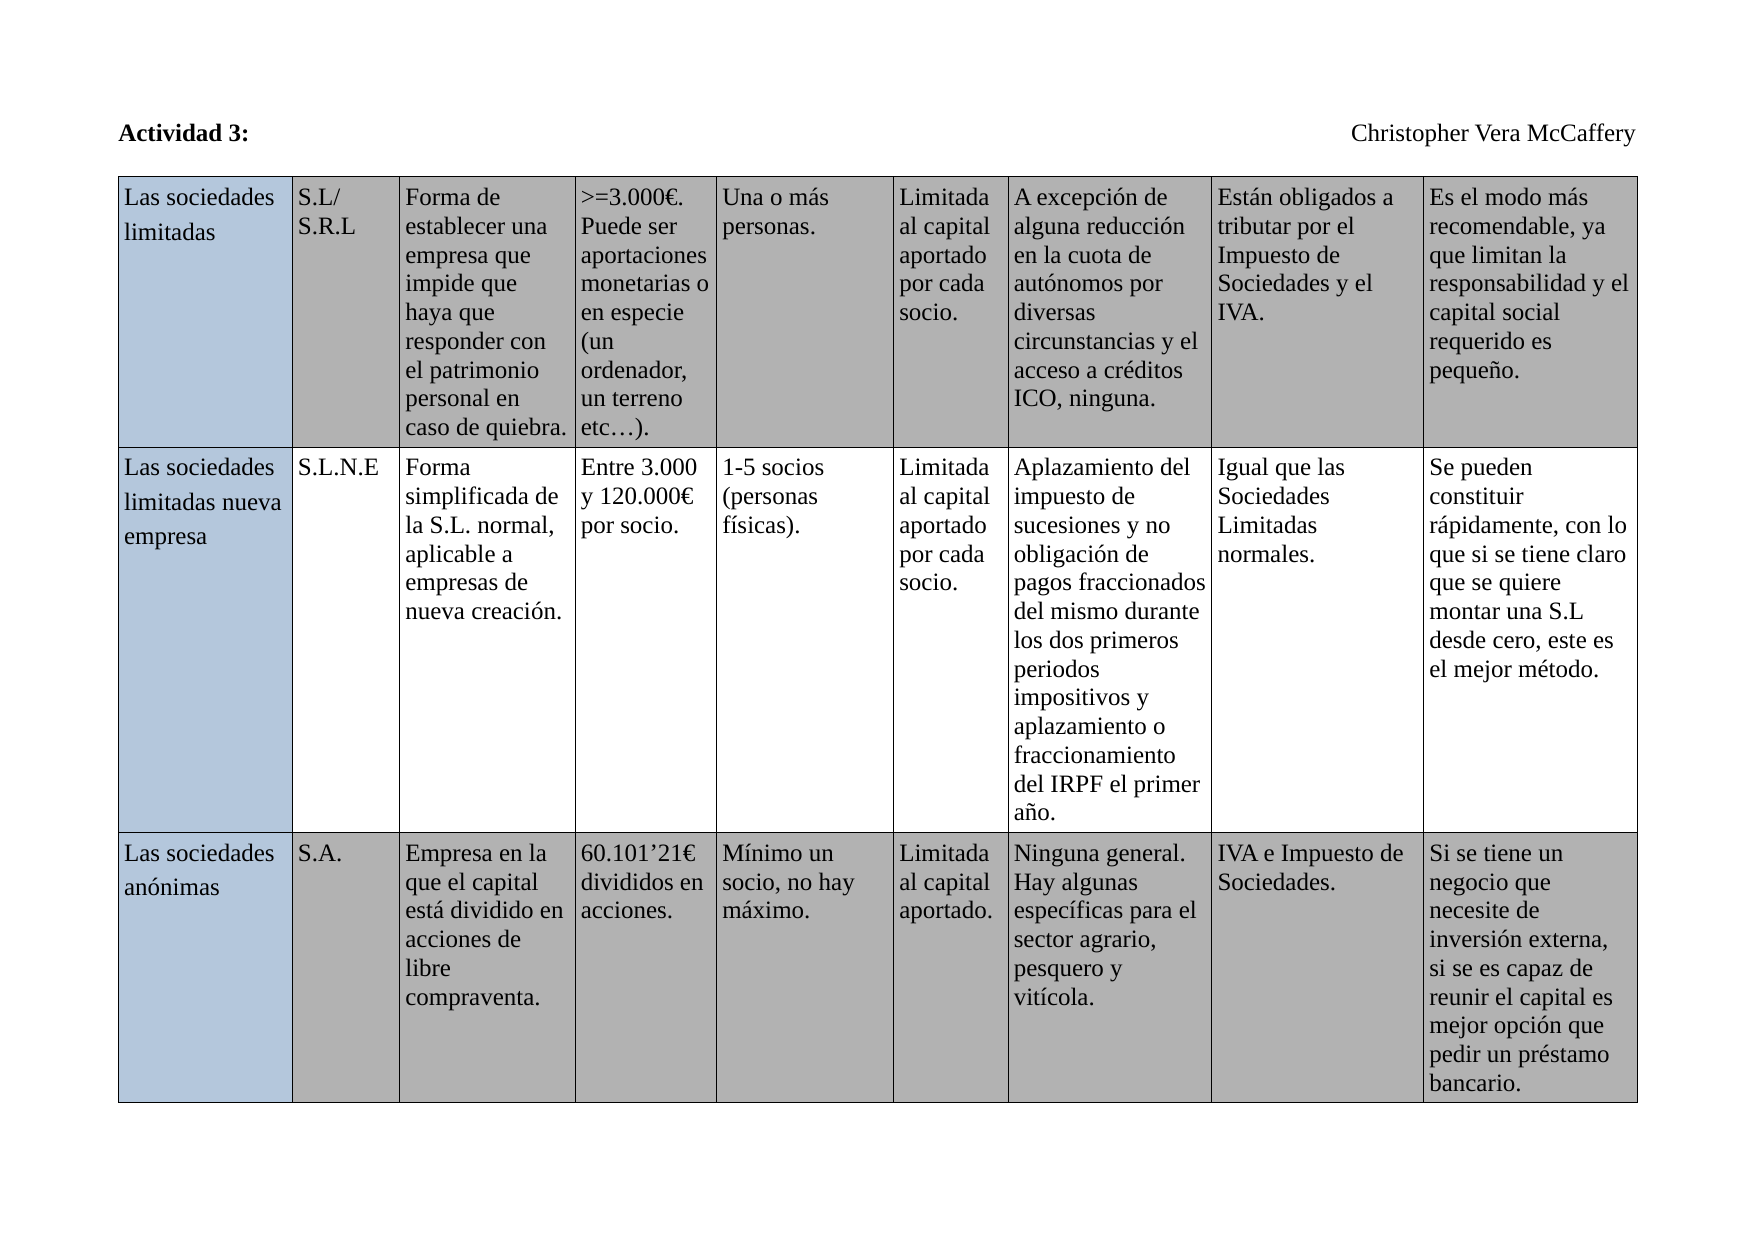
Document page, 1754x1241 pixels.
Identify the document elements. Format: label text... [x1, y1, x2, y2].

table_cell Si se tiene un negocio que necesite de inversión externa, si se es capaz de reunir el capital es mejor opción que pedir un préstamo bancario. [1424, 833, 1637, 1102]
table_cell Empresa en la que el capital está dividido en acciones de libre compraventa. [400, 833, 575, 1102]
table_cell Limitada al capital aportado. [894, 833, 1008, 1102]
table_cell Las sociedades limitadas nueva empresa [119, 448, 292, 832]
table_cell Forma de establecer una empresa que impide que haya que responder con el patrimonio personal en caso de quiebra. [400, 177, 575, 447]
table_cell S.A. [293, 833, 399, 1102]
table_cell Entre 3.000 y 120.000€ por socio. [576, 448, 716, 832]
table_cell Se pueden constituir rápidamente, con lo que si se tiene claro que se quiere montar una S.L desde cero, este es el mejor método. [1424, 448, 1637, 832]
table_cell Forma simplificada de la S.L. normal, aplicable a empresas de nueva creación. [400, 448, 575, 832]
table_cell >=3.000€. Puede ser aportaciones monetarias o en especie (un ordenador, un terreno etc…). [576, 177, 716, 447]
table_cell 1-5 socios (personas físicas). [717, 448, 893, 832]
table_cell S.L/S.R.L [293, 177, 399, 447]
table_cell Mínimo un socio, no hay máximo. [717, 833, 893, 1102]
table_cell Ninguna general. Hay algunas específicas para el sector agrario, pesquero y vitícola. [1009, 833, 1211, 1102]
table_cell Las sociedades anónimas [119, 833, 292, 1102]
table_cell Limitada al capital aportado por cada socio. [894, 448, 1008, 832]
table_cell Aplazamiento del impuesto de sucesiones y no obligación de pagos fraccionados del mismo durante los dos primeros periodos impositivos y aplazamiento o fraccionamiento del IRPF el primer año. [1009, 448, 1211, 832]
table_cell S.L.N.E [293, 448, 399, 832]
table_cell Una o más personas. [717, 177, 893, 447]
table_cell Es el modo más recomendable, ya que limitan la responsabilidad y el capital social requerido es pequeño. [1424, 177, 1637, 447]
table_cell Están obligados a tributar por el Impuesto de Sociedades y el IVA. [1212, 177, 1423, 447]
table_cell A excepción de alguna reducción en la cuota de autónomos por diversas circunstancias y el acceso a créditos ICO, ninguna. [1009, 177, 1211, 447]
table_cell IVA e Impuesto de Sociedades. [1212, 833, 1423, 1102]
table_cell Igual que las Sociedades Limitadas normales. [1212, 448, 1423, 832]
table_cell 60.101’21€ divididos en acciones. [576, 833, 716, 1102]
table_cell Limitada al capital aportado por cada socio. [894, 177, 1008, 447]
table_cell Las sociedades limitadas [119, 177, 292, 447]
